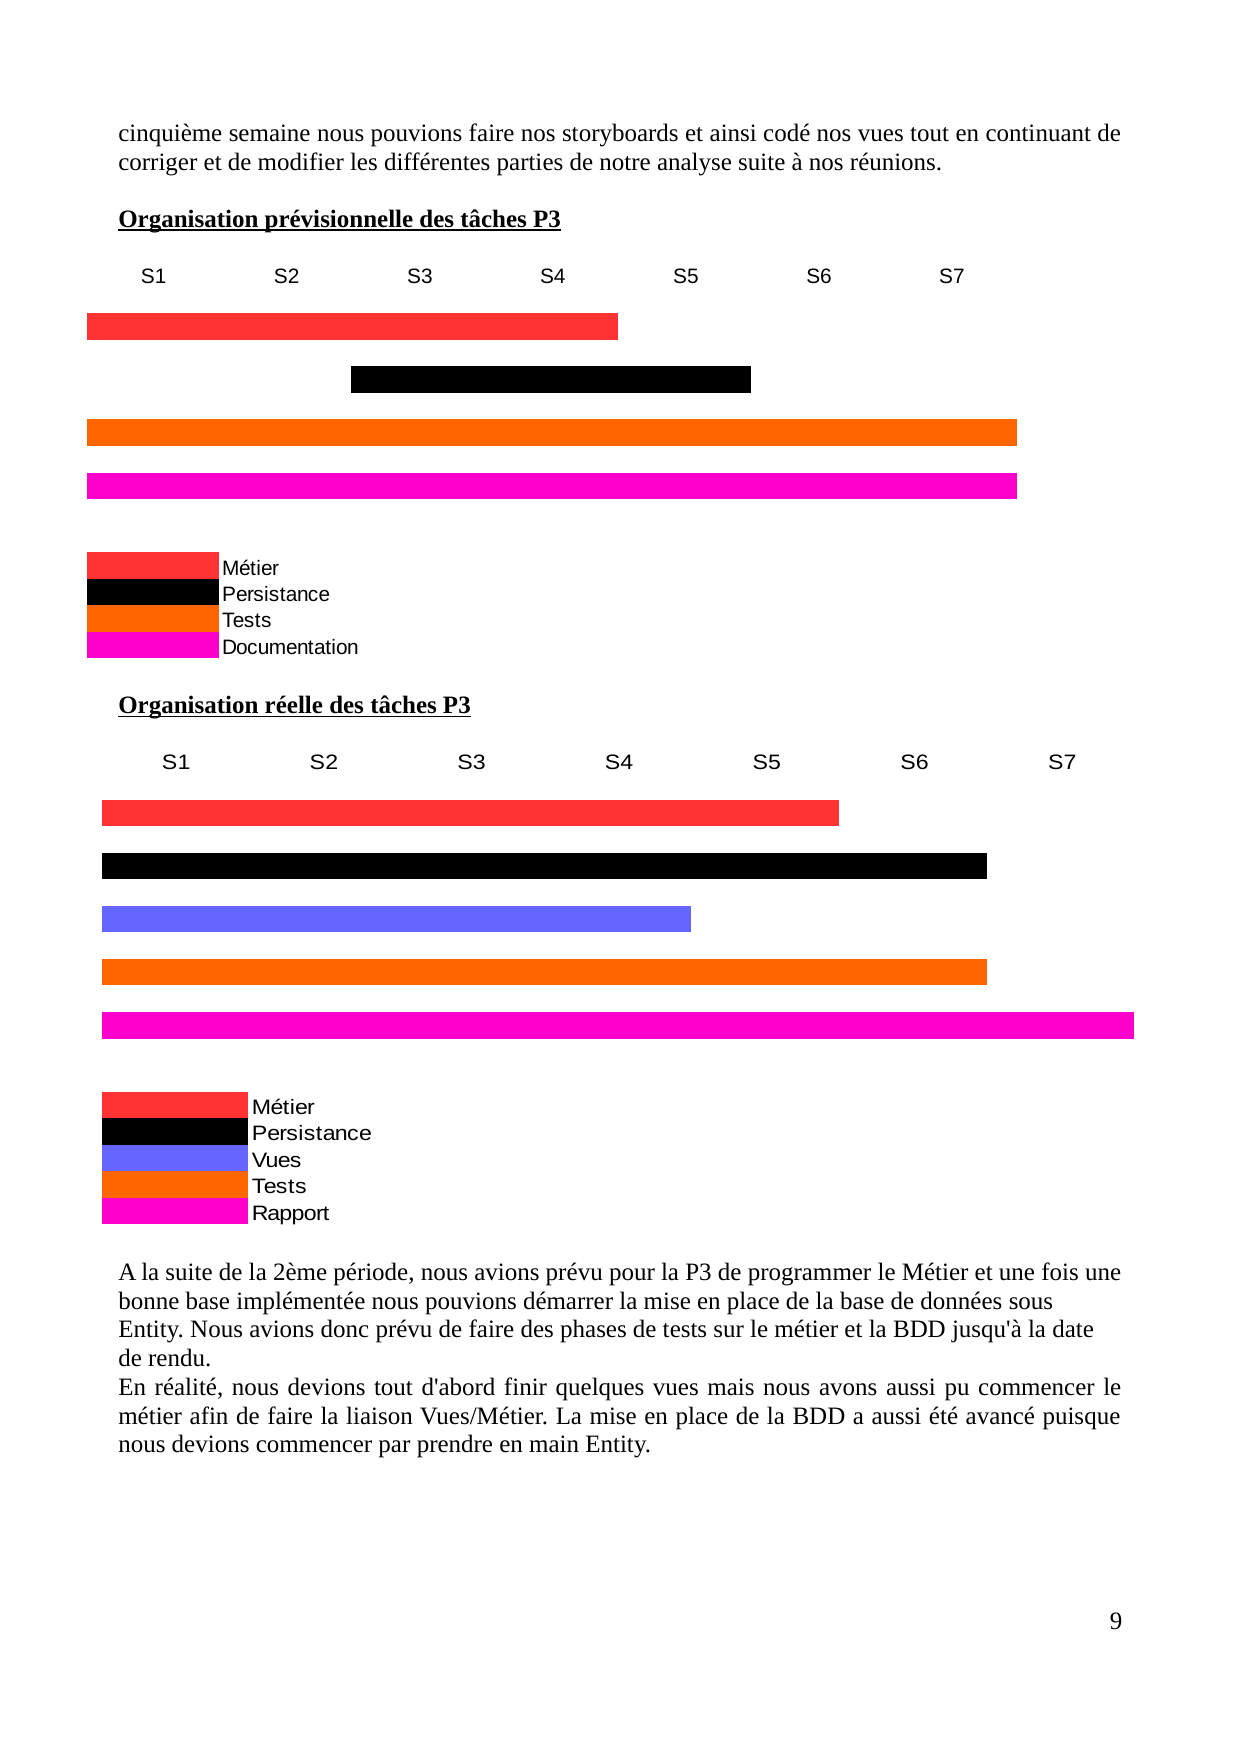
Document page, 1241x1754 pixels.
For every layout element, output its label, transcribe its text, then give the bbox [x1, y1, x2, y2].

text A la suite de la 2ème période, nous avions prévu pour la P3 de programmer le Métier et une fois une bonne base implémentée nous pouvions démarrer la mise en place de la base de données sous Entity. Nous avions donc prévu de faire des phases de tests sur le métier et la BDD jusqu'à la date de rendu. [118, 1257, 1122, 1372]
text Organisation prévisionnelle des tâches P3 [118, 204, 1122, 233]
text Organisation réelle des tâches P3 [118, 691, 1122, 719]
text En réalité, nous devions tout d'abord finir quelques vues mais nous avons aussi pu commencer le métier afin de faire la liaison Vues/Métier. La mise en place de la BDD a aussi été avancé puisque nous devions commencer par prendre en main Entity. [118, 1372, 1122, 1458]
text cinquième semaine nous pouvions faire nos storyboards et ainsi codé nos vues tout en continuant de corriger et de modifier les différentes parties de notre analyse suite à nos réunions. [118, 118, 1122, 176]
